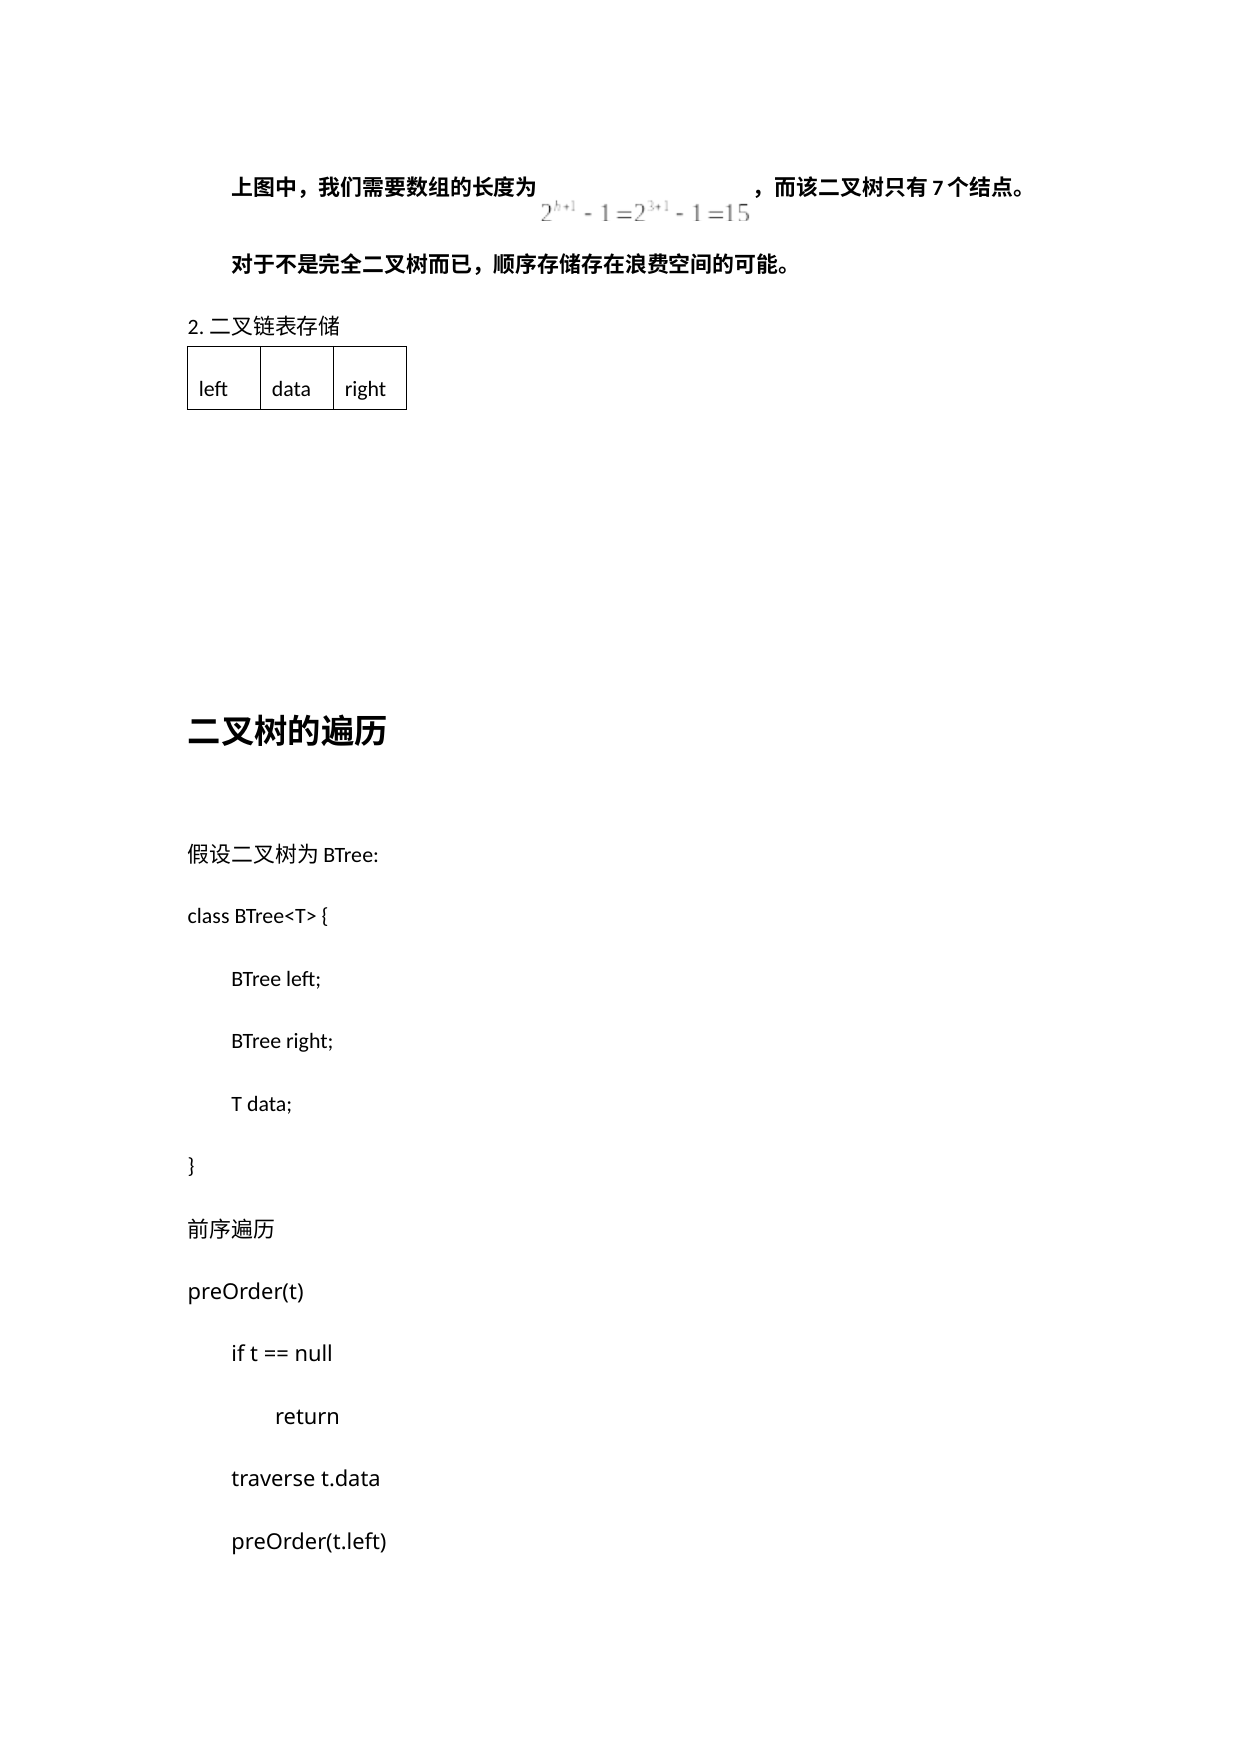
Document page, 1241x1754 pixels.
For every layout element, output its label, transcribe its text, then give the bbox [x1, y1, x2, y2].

text preOrder(t.left) [187, 1499, 1053, 1562]
text BTree right; [187, 999, 1053, 1062]
table_header data [261, 347, 333, 409]
text class BTree<T> { [187, 874, 1053, 937]
list 二叉链表存储 [187, 283, 1053, 346]
text T data; [187, 1062, 1053, 1124]
text 上图中，我们需要数组的长度为，而该二叉树只有7个结点。 [187, 158, 1053, 221]
text 前序遍历 [187, 1187, 1053, 1249]
table_header right [334, 347, 406, 409]
text return [231, 1374, 1053, 1437]
text 假设二叉树为BTree: [187, 812, 1053, 874]
subtitle 二叉树的遍历 [187, 687, 1053, 750]
text BTree left; [187, 937, 1053, 999]
text 对于不是完全二叉树而已，顺序存储存在浪费空间的可能。 [187, 221, 1053, 283]
text } [187, 1124, 1053, 1187]
text traverse t.data [187, 1437, 1053, 1499]
text preOrder(t) [187, 1249, 1053, 1312]
table_header left [188, 347, 260, 409]
text if t == null [187, 1312, 1053, 1374]
